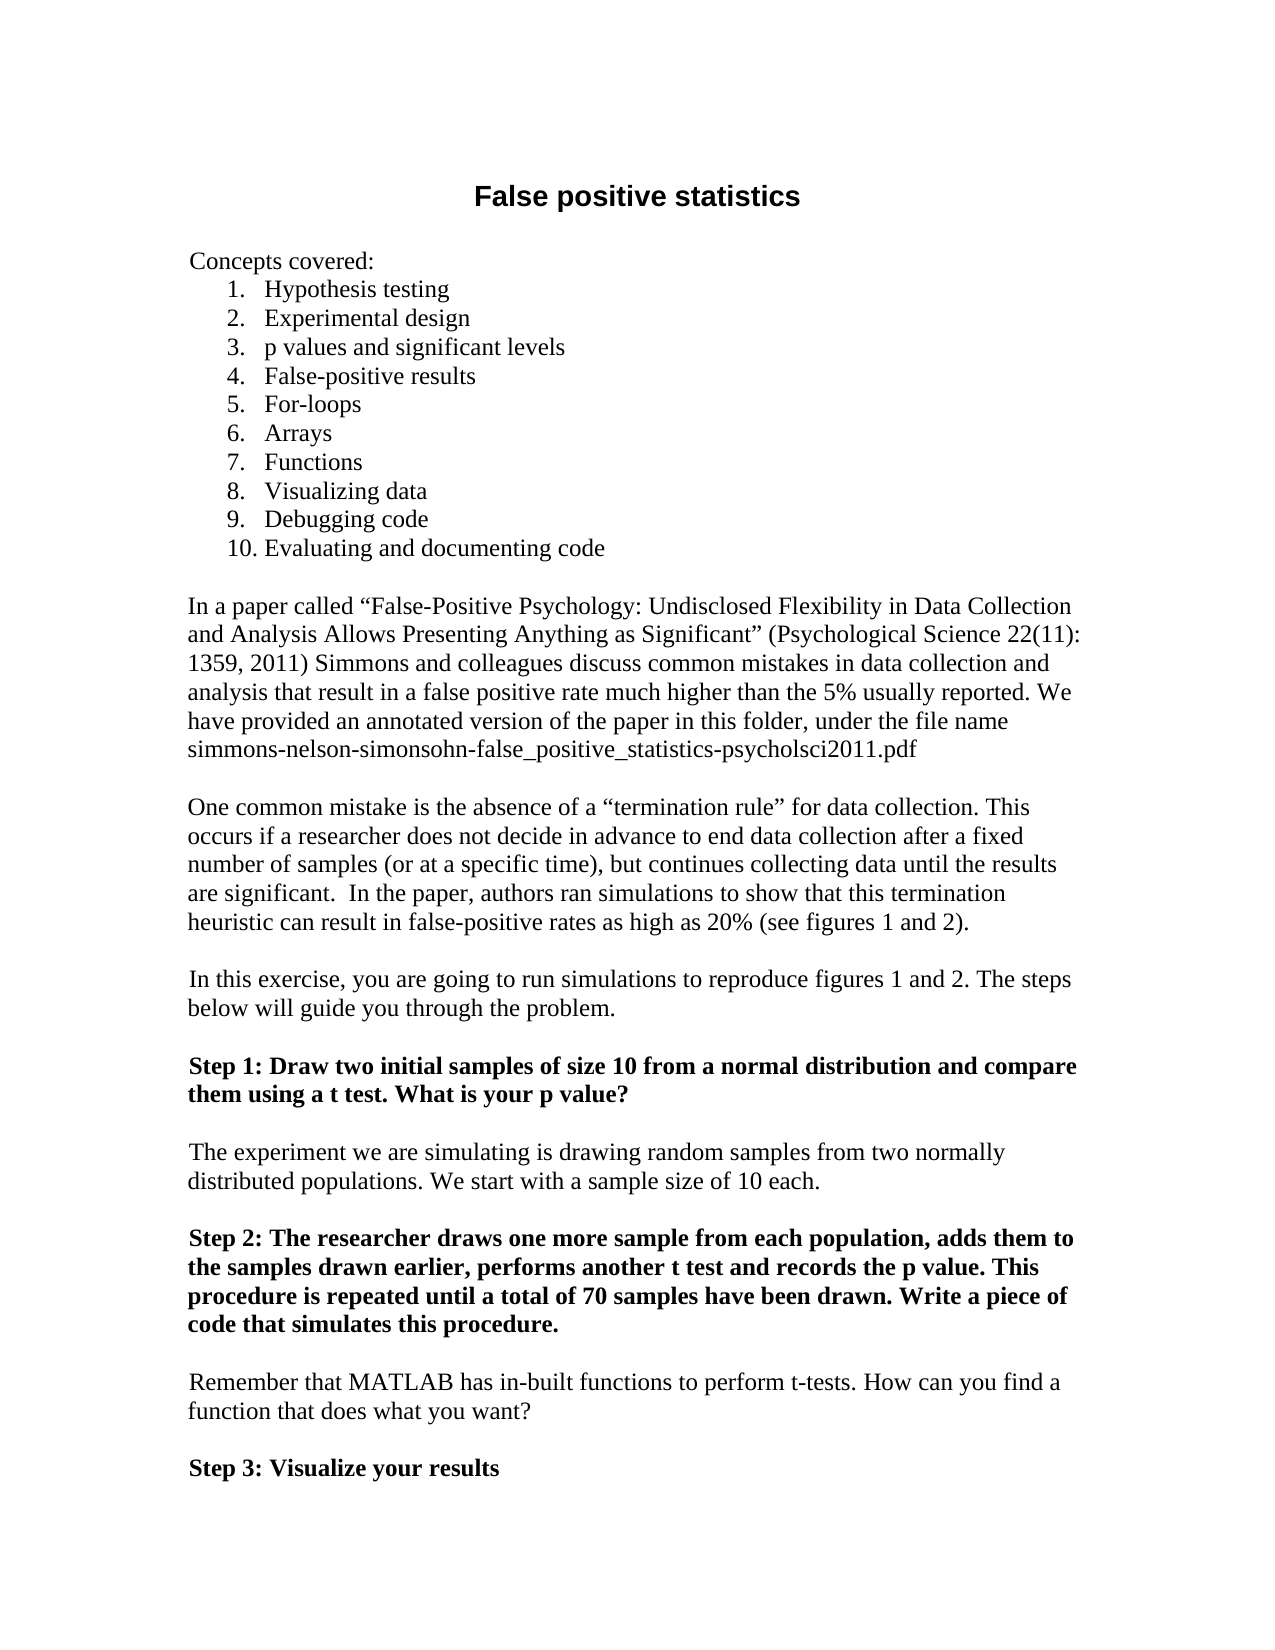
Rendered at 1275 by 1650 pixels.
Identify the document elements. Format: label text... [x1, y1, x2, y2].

text simmons-nelson-simonsohn-false_positive_statistics-psycholsci2011.pdf [187, 734, 1087, 763]
list p values and significant levels [227, 332, 1087, 361]
text One common mistake is the absence of a “termination rule” for data collection. This occurs if a researcher does not decide in advance to end data collection after a fixed number of samples (or at a specific time), but continues collecting data until the results are significant. In the paper, authors ran simulations to show that this termination heuristic can result in false-positive rates as high as 20% (see figures 1 and 2). [187, 792, 1087, 936]
list Arrays [227, 418, 1087, 447]
text In this exercise, you are going to run simulations to reproduce figures 1 and 2. The steps below will guide you through the problem. [187, 964, 1087, 1022]
text Concepts covered: [189, 246, 1087, 274]
list False-positive results [227, 361, 1087, 389]
list Functions [227, 447, 1087, 476]
text False positive statistics [187, 179, 1087, 212]
list For-loops [227, 389, 1087, 418]
text In a paper called “False-Positive Psychology: Undisclosed Flexibility in Data Collection and Analysis Allows Presenting Anything as Significant” (Psychological Science 22(11): 1359, 2011) Simmons and colleagues discuss common mistakes in data collection and analysis that result in a false positive rate much higher than the 5% usually reported. We have provided an annotated version of the paper in this folder, under the file name [187, 591, 1087, 734]
list Experimental design [227, 303, 1087, 332]
text Step 1: Draw two initial samples of size 10 from a normal distribution and compare them using a t test. What is your p value? [187, 1051, 1087, 1108]
list Evaluating and documenting code [227, 533, 1087, 562]
list Hypothesis testing [227, 274, 1087, 303]
text Remember that MATLAB has in-built functions to perform t-tests. How can you find a function that does what you want? [187, 1367, 1087, 1424]
list Visualizing data [227, 476, 1087, 504]
text The experiment we are simulating is drawing random samples from two normally distributed populations. We start with a sample size of 10 each. [187, 1137, 1087, 1194]
text Step 3: Visualize your results [187, 1453, 1087, 1482]
list Debugging code [227, 504, 1087, 533]
text Step 2: The researcher draws one more sample from each population, adds them to the samples drawn earlier, performs another t test and records the p value. This procedure is repeated until a total of 70 samples have been drawn. Write a piece of code that simulates this procedure. [187, 1223, 1087, 1338]
